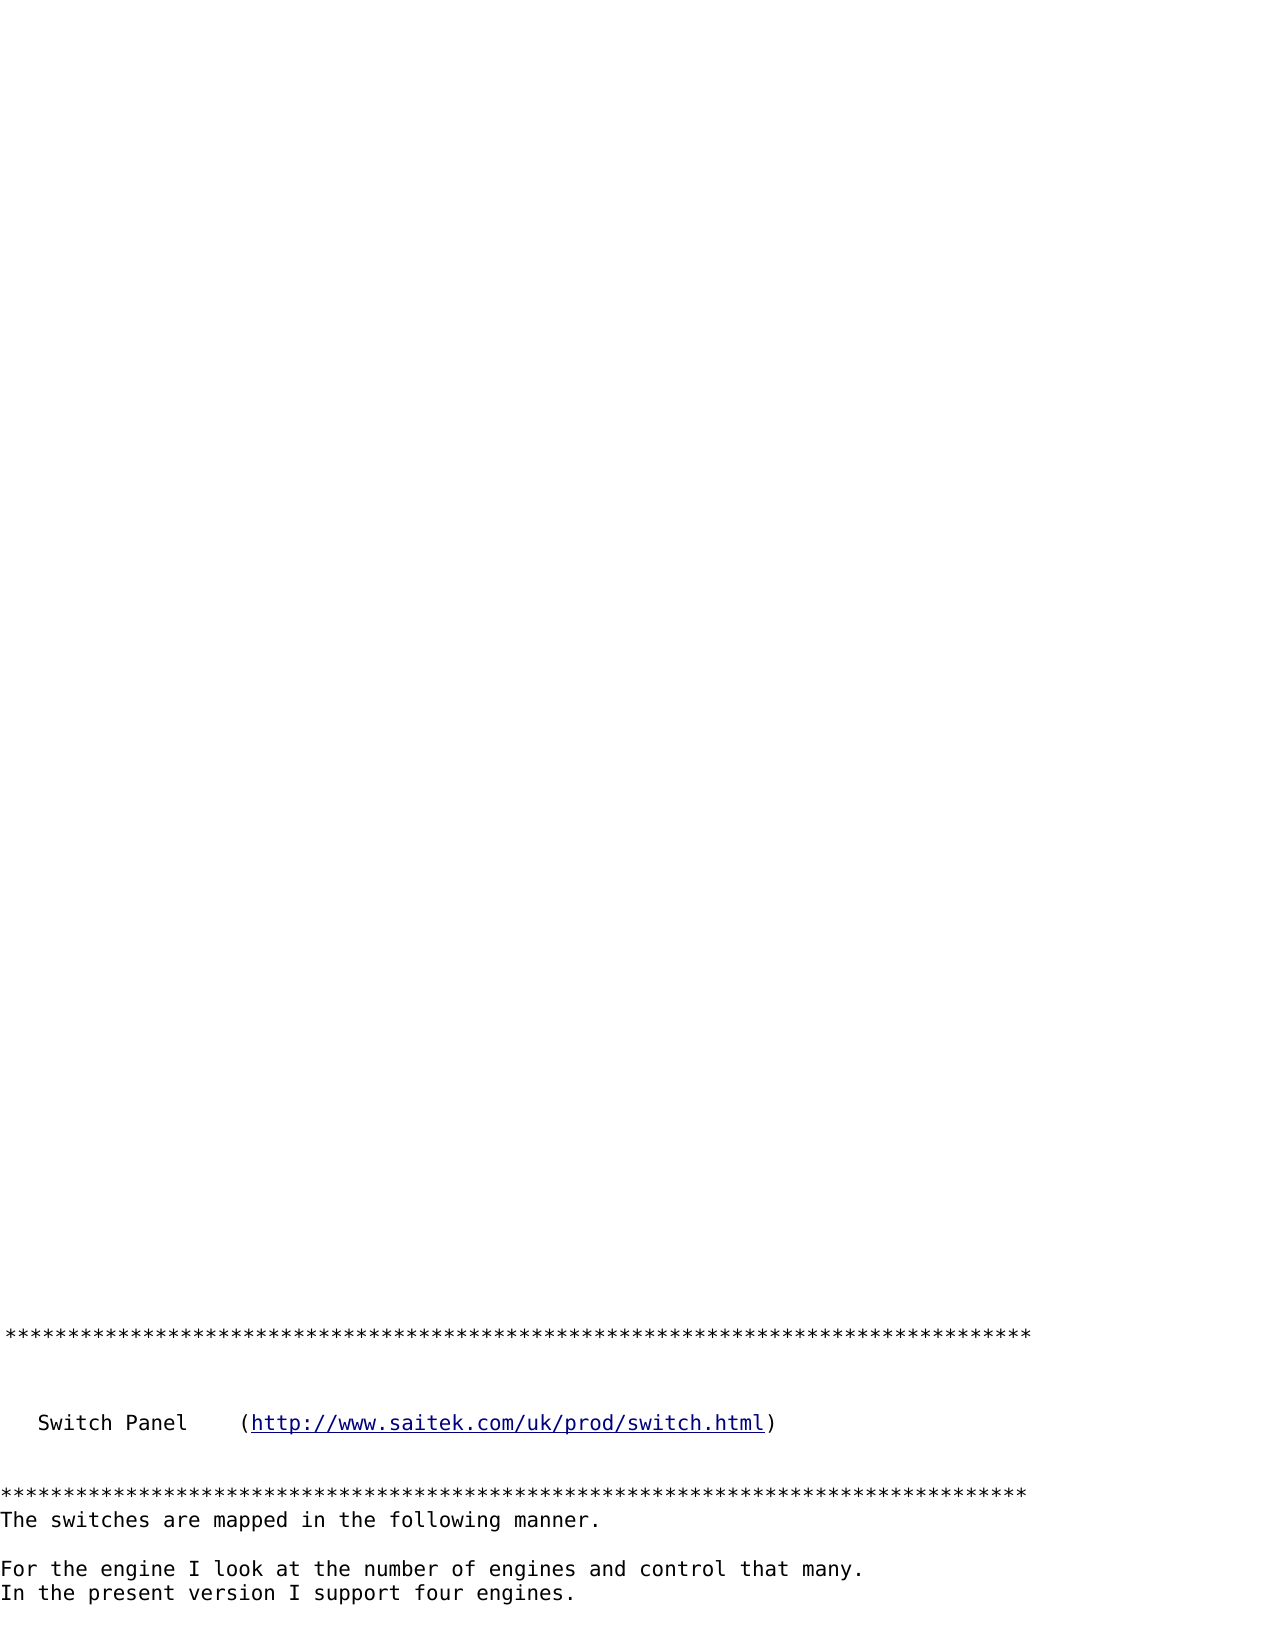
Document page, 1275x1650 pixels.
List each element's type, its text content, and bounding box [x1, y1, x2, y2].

text Switch Panel (http://www.saitek.com/uk/prod/switch.html) [0, 1411, 1275, 1435]
text ********************************************************************************** [0, 1484, 1275, 1508]
text For the engine I look at the number of engines and control that many. [0, 1557, 1275, 1581]
text In the present version I support four engines. [0, 1581, 1275, 1605]
text ********************************************************************************** [0, 1321, 1275, 1354]
text The switches are mapped in the following manner. [0, 1508, 1275, 1532]
